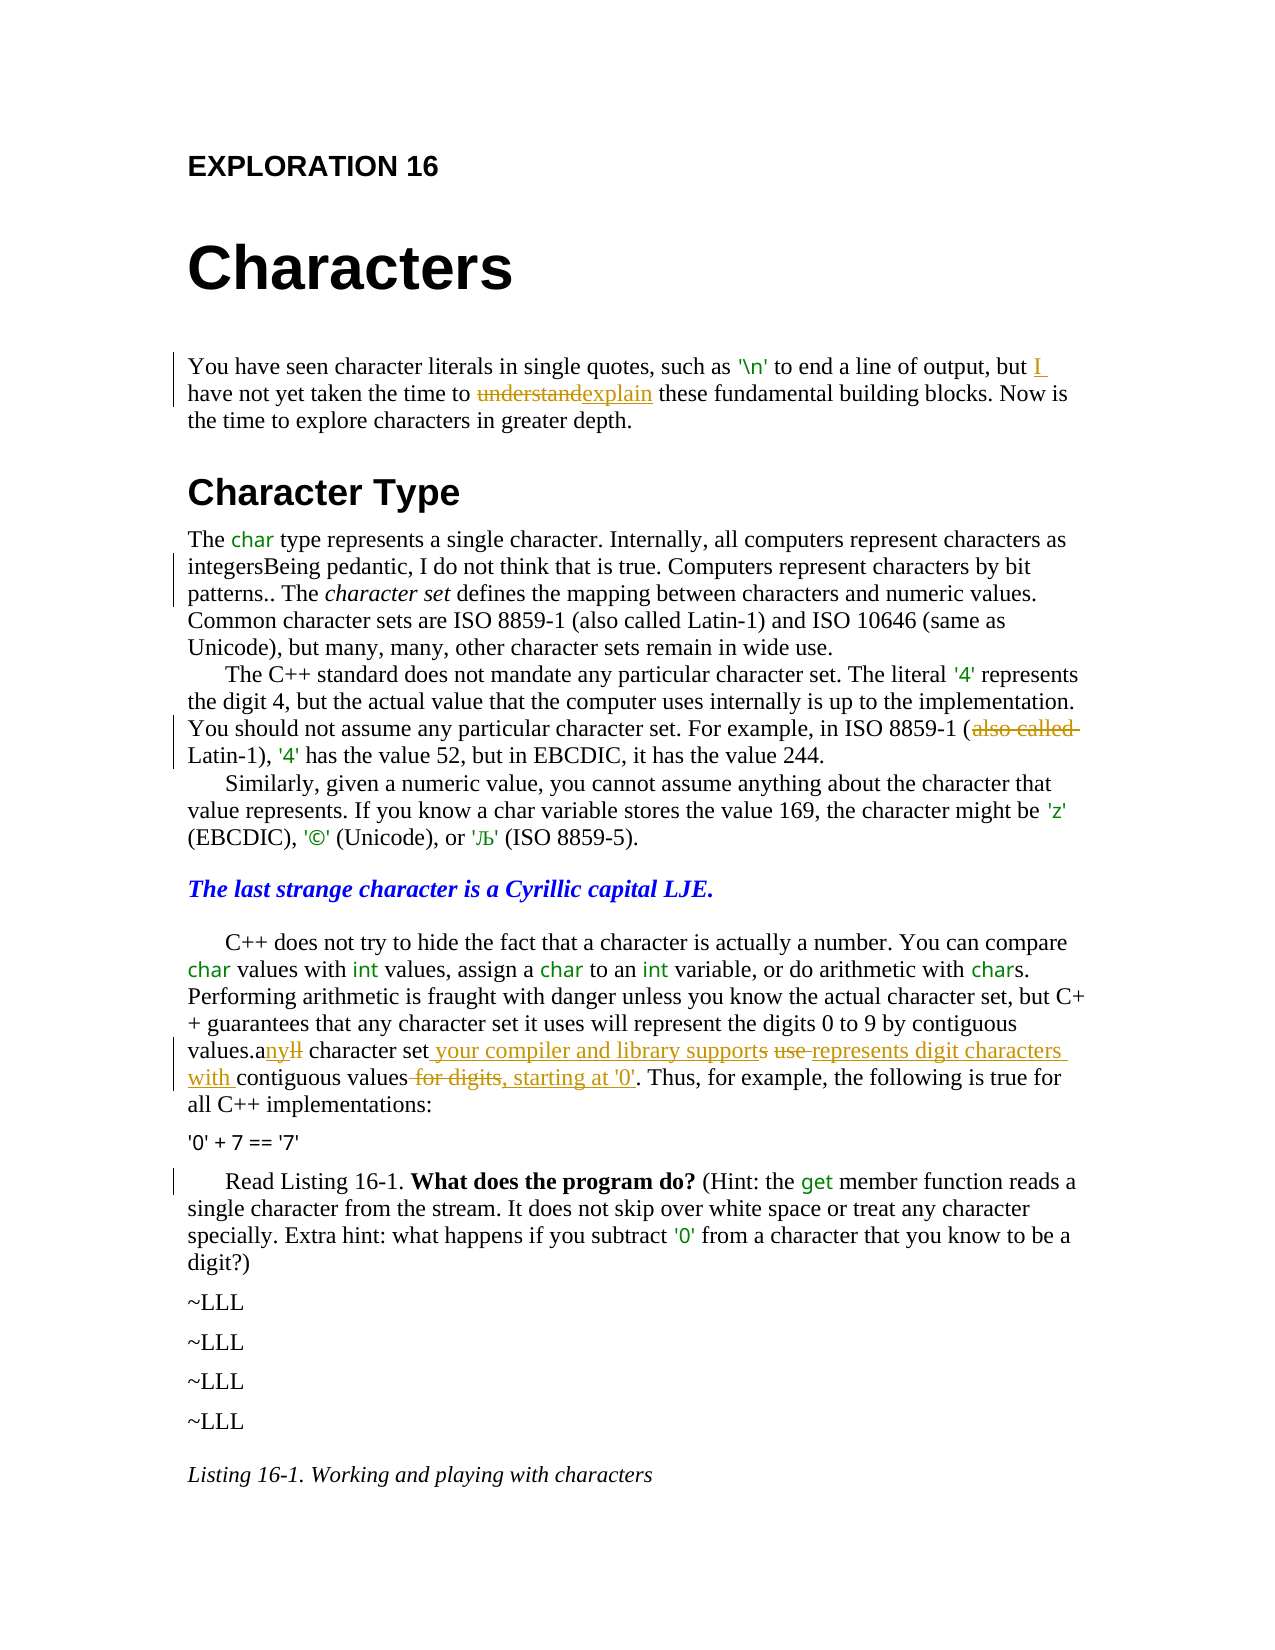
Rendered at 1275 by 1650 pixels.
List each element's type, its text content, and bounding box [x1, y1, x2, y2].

text The C++ standard does not mandate any particular character set. The literal '4' represents the digit 4, but the actual value that the computer uses internally is up to the implementation. You should not assume any particular character set. For example, in ISO 8859-1 (Latin-1), '4' has the value 52, but in EBCDIC, it has the value 244. [187, 661, 1087, 769]
text Exploration 16 [187, 150, 1087, 183]
text C++ does not try to hide the fact that a character is actually a number. You can compare char values with int values, assign a char to an int variable, or do arithmetic with chars. Performing arithmetic is fraught with danger unless you know the actual character set, but C++ guarantees that any character set it uses will represent the digits 0 to 9 by contiguous values.any character set your compiler and library support represents digit characters with contiguous values, starting at '0'. Thus, for example, the following is true for all C++ implementations: [187, 928, 1087, 1118]
text '0' + 7 == '7' [187, 1130, 1072, 1155]
subtitle Character Type [187, 471, 1087, 513]
text ~LLL [187, 1328, 1087, 1355]
text ~LLL [187, 1368, 1087, 1395]
text Read Listing 16-1. What does the program do? (Hint: the get member function reads a single character from the stream. It does not skip over white space or treat any character specially. Extra hint: what happens if you subtract '0' from a character that you know to be a digit?) [187, 1168, 1087, 1276]
text The char type represents a single character. Internally, all computers represent characters as integersBeing pedantic, I do not think that is true. Computers represent characters by bit patterns.. The character set defines the mapping between characters and numeric values. Common character sets are ISO 8859-1 (also called Latin-1) and ISO 10646 (same as Unicode), but many, many, other character sets remain in wide use. [187, 526, 1087, 661]
title Characters [187, 233, 1087, 302]
text The last strange character is a Cyrillic capital LJE. [187, 876, 1087, 903]
text You have seen character literals in single quotes, such as '\n' to end a line of output, but I have not yet taken the time to explain these fundamental building blocks. Now is the time to explore characters in greater depth. [187, 352, 1087, 434]
text Similarly, given a numeric value, you cannot assume anything about the character that value represents. If you know a char variable stores the value 169, the character might be 'z' (EBCDIC), '©' (Unicode), or 'Љ' (ISO 8859-5). [187, 769, 1087, 851]
text Listing 16-1. Working and playing with characters [187, 1459, 1087, 1489]
text ~LLL [187, 1289, 1087, 1316]
text ~LLL [187, 1407, 1087, 1434]
